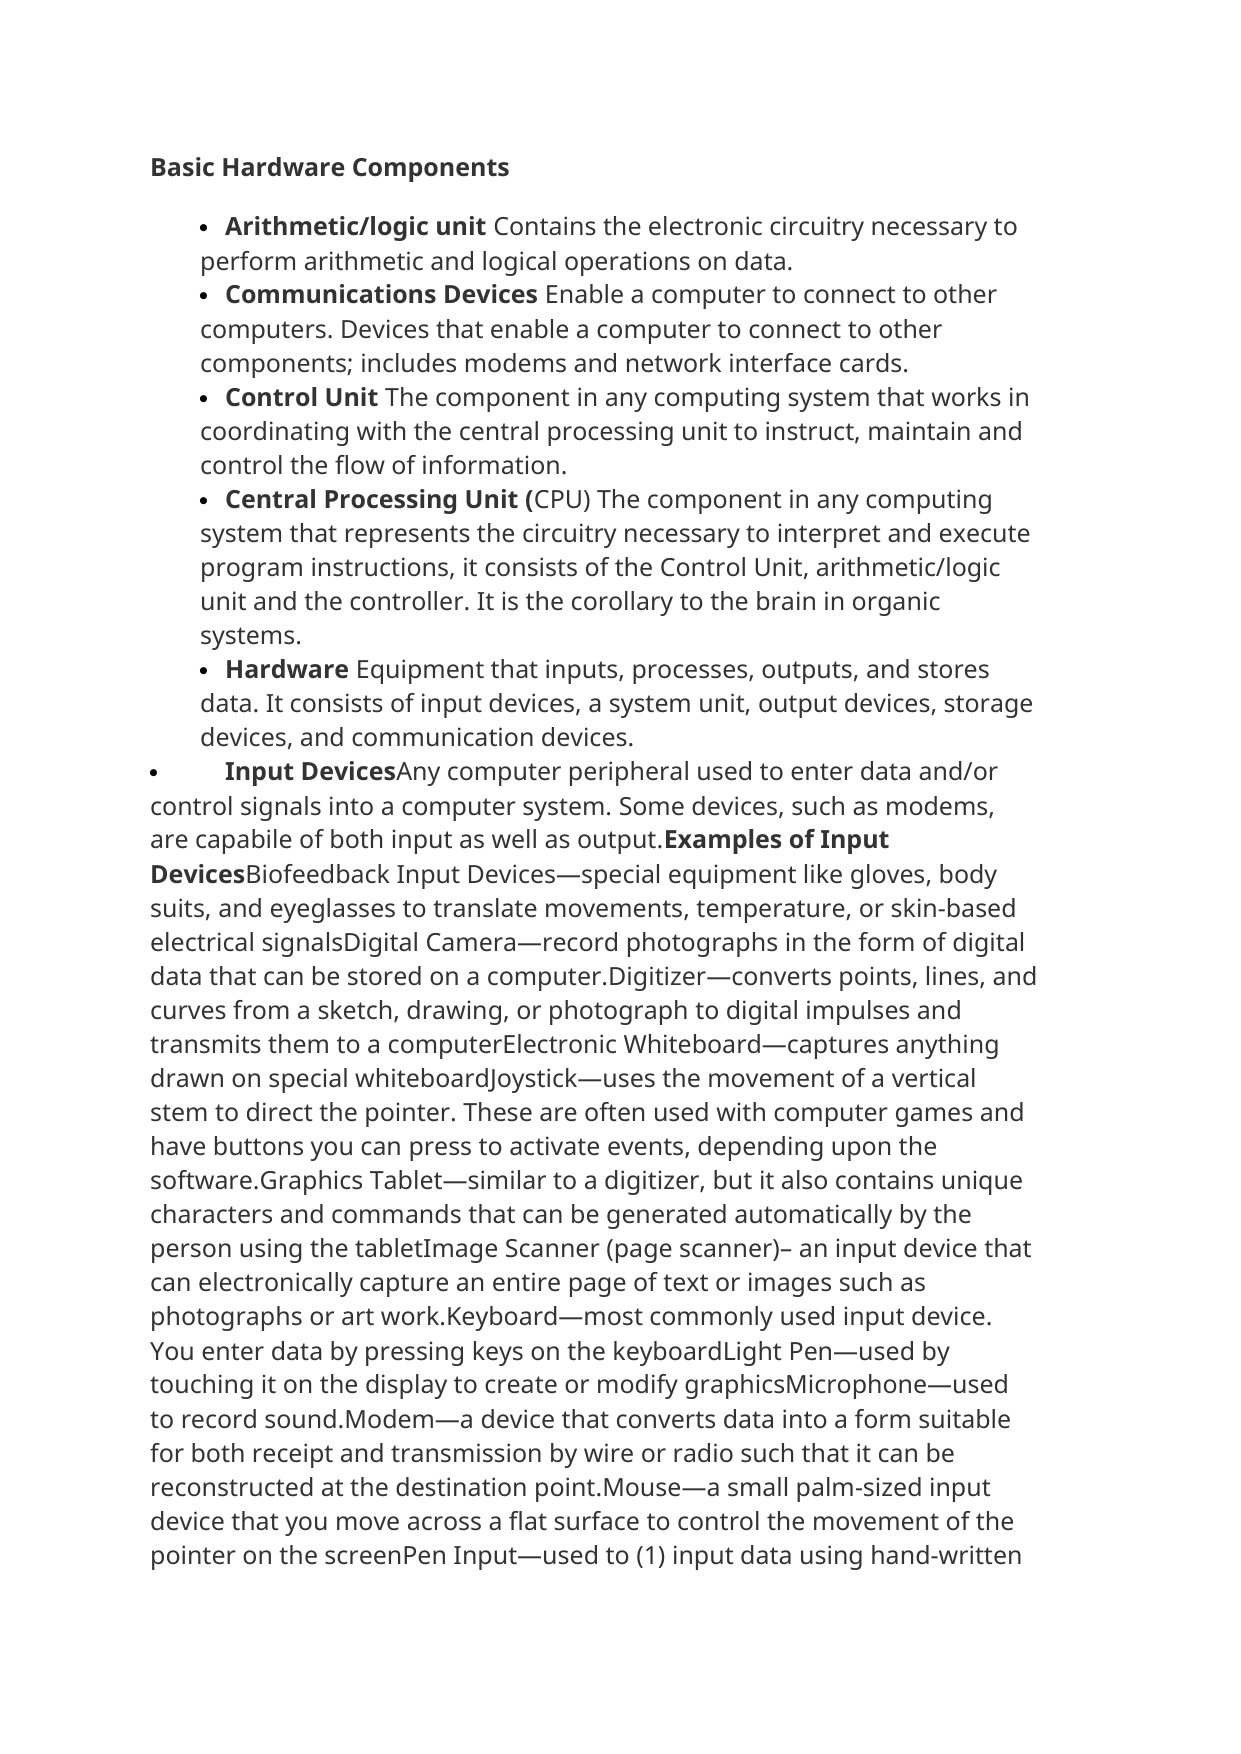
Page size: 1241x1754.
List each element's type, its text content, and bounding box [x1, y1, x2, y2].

list Hardware Equipment that inputs, processes, outputs, and stores data. It consists of input devices, a system unit, output devices, storage devices, and communication devices. [200, 652, 1040, 754]
list Input DevicesAny computer peripheral used to enter data and/or control signals into a computer system. Some devices, such as modems, are capabile of both input as well as output.Examples of Input DevicesBiofeedback Input Devices—special equipment like gloves, body suits, and eyeglasses to translate movements, temperature, or skin-based electrical signalsDigital Camera—record photographs in the form of digital data that can be stored on a computer.Digitizer—converts points, lines, and curves from a sketch, drawing, or photograph to digital impulses and transmits them to a computerElectronic Whiteboard—captures anything drawn on special whiteboardJoystick—uses the movement of a vertical stem to direct the pointer. These are often used with computer games and have buttons you can press to activate events, depending upon the software.Graphics Tablet—similar to a digitizer, but it also contains unique characters and commands that can be generated automatically by the person using the tabletImage Scanner (page scanner)– an input device that can electronically capture an entire page of text or images such as photographs or art work.Keyboard—most commonly used input device. You enter data by pressing keys on the keyboardLight Pen—used by touching it on the display to create or modify graphicsMicrophone—used to record sound.Modem—a device that converts data into a form suitable for both receipt and transmission by wire or radio such that it can be reconstructed at the destination point.Mouse—a small palm-sized input device that you move across a flat surface to control the movement of the pointer on the screenPen Input—used to (1) input data using hand-written [150, 754, 1040, 1572]
list Arithmetic/logic unit Contains the electronic circuitry necessary to perform arithmetic and logical operations on data. [200, 209, 1040, 277]
list Control Unit The component in any computing system that works in coordinating with the central processing unit to instruct, maintain and control the flow of information. [200, 379, 1040, 482]
list Central Processing Unit (CPU) The component in any computing system that represents the circuitry necessary to interpret and execute program instructions, it consists of the Control Unit, arithmetic/logic unit and the controller. It is the corollary to the brain in organic systems. [200, 482, 1040, 652]
text Basic Hardware Components [150, 150, 1090, 184]
list Communications Devices Enable a computer to connect to other computers. Devices that enable a computer to connect to other components; includes modems and network interface cards. [200, 277, 1040, 379]
